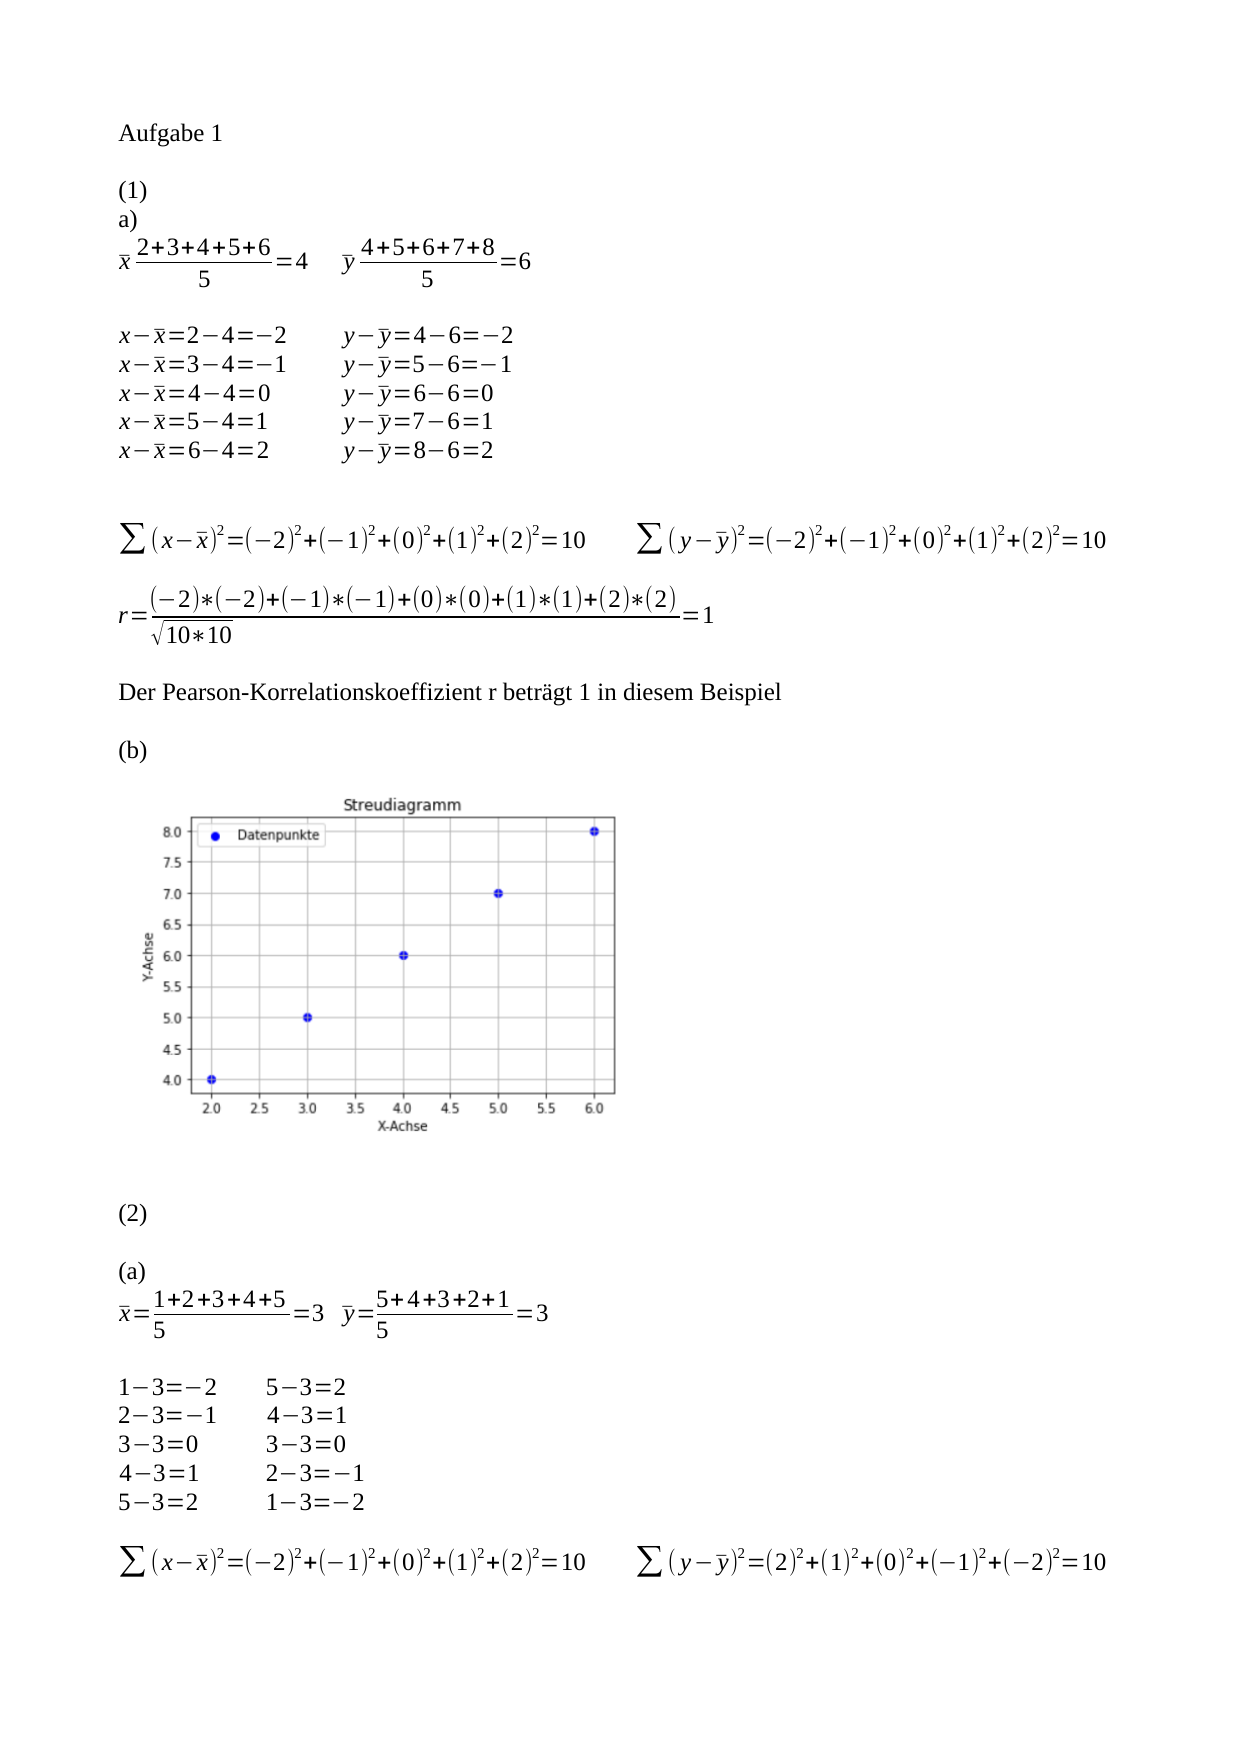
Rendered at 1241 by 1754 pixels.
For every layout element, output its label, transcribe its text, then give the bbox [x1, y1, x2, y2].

text (b) [118, 735, 1122, 764]
picture [120, 790, 645, 1141]
text Der Pearson-Korrelationskoeffizient r beträgt 1 in diesem Beispiel [118, 677, 1122, 706]
text Aufgabe 1 [118, 118, 1122, 147]
text (a) [118, 1256, 1122, 1285]
text (2) [118, 1198, 1122, 1227]
text a) [118, 204, 1122, 233]
text (1) [118, 176, 1122, 204]
